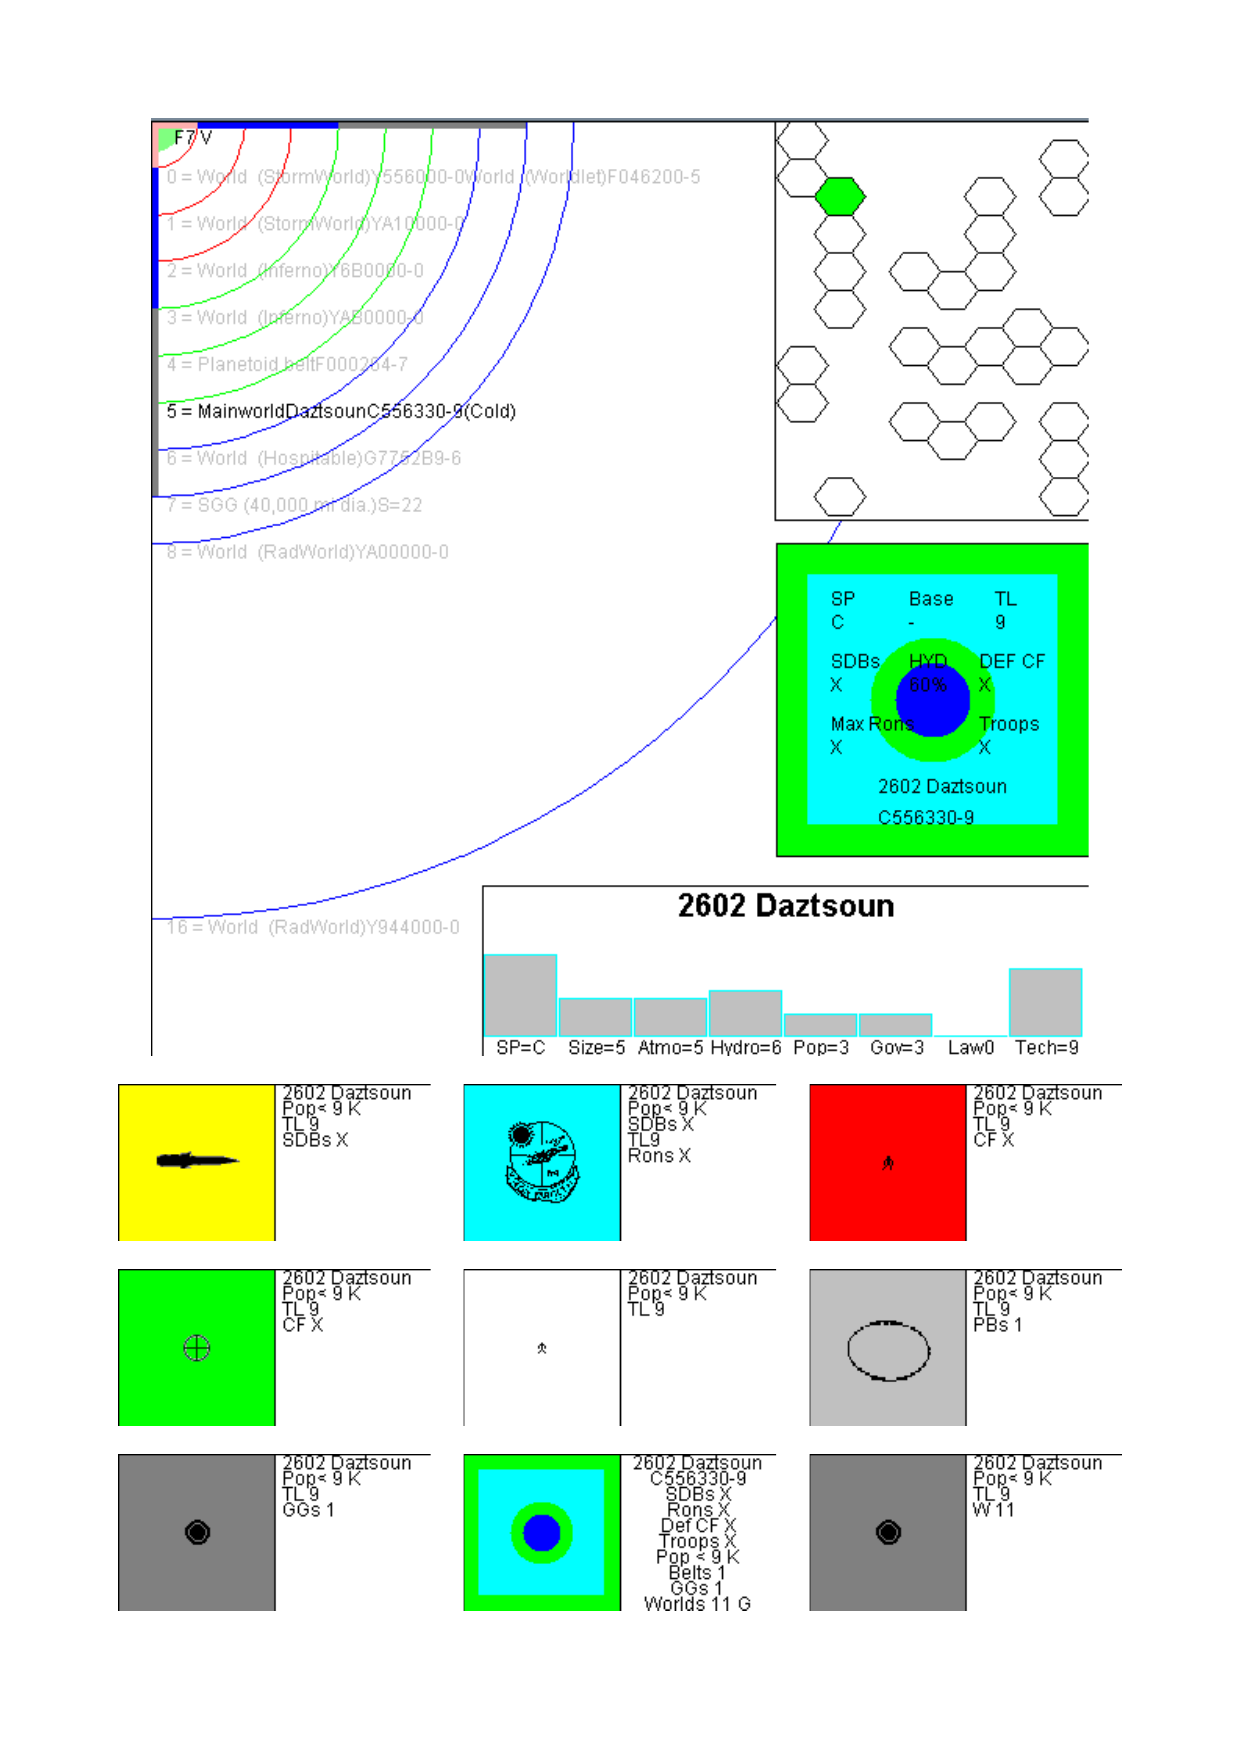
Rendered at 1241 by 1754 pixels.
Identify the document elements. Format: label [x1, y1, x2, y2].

picture [118, 1084, 431, 1241]
picture [463, 1269, 777, 1426]
picture [809, 1269, 1122, 1426]
picture [809, 1084, 1122, 1241]
picture [463, 1454, 777, 1611]
picture [118, 1454, 431, 1611]
picture [118, 1269, 431, 1426]
picture [151, 118, 1089, 1056]
picture [463, 1084, 777, 1241]
picture [809, 1454, 1122, 1611]
